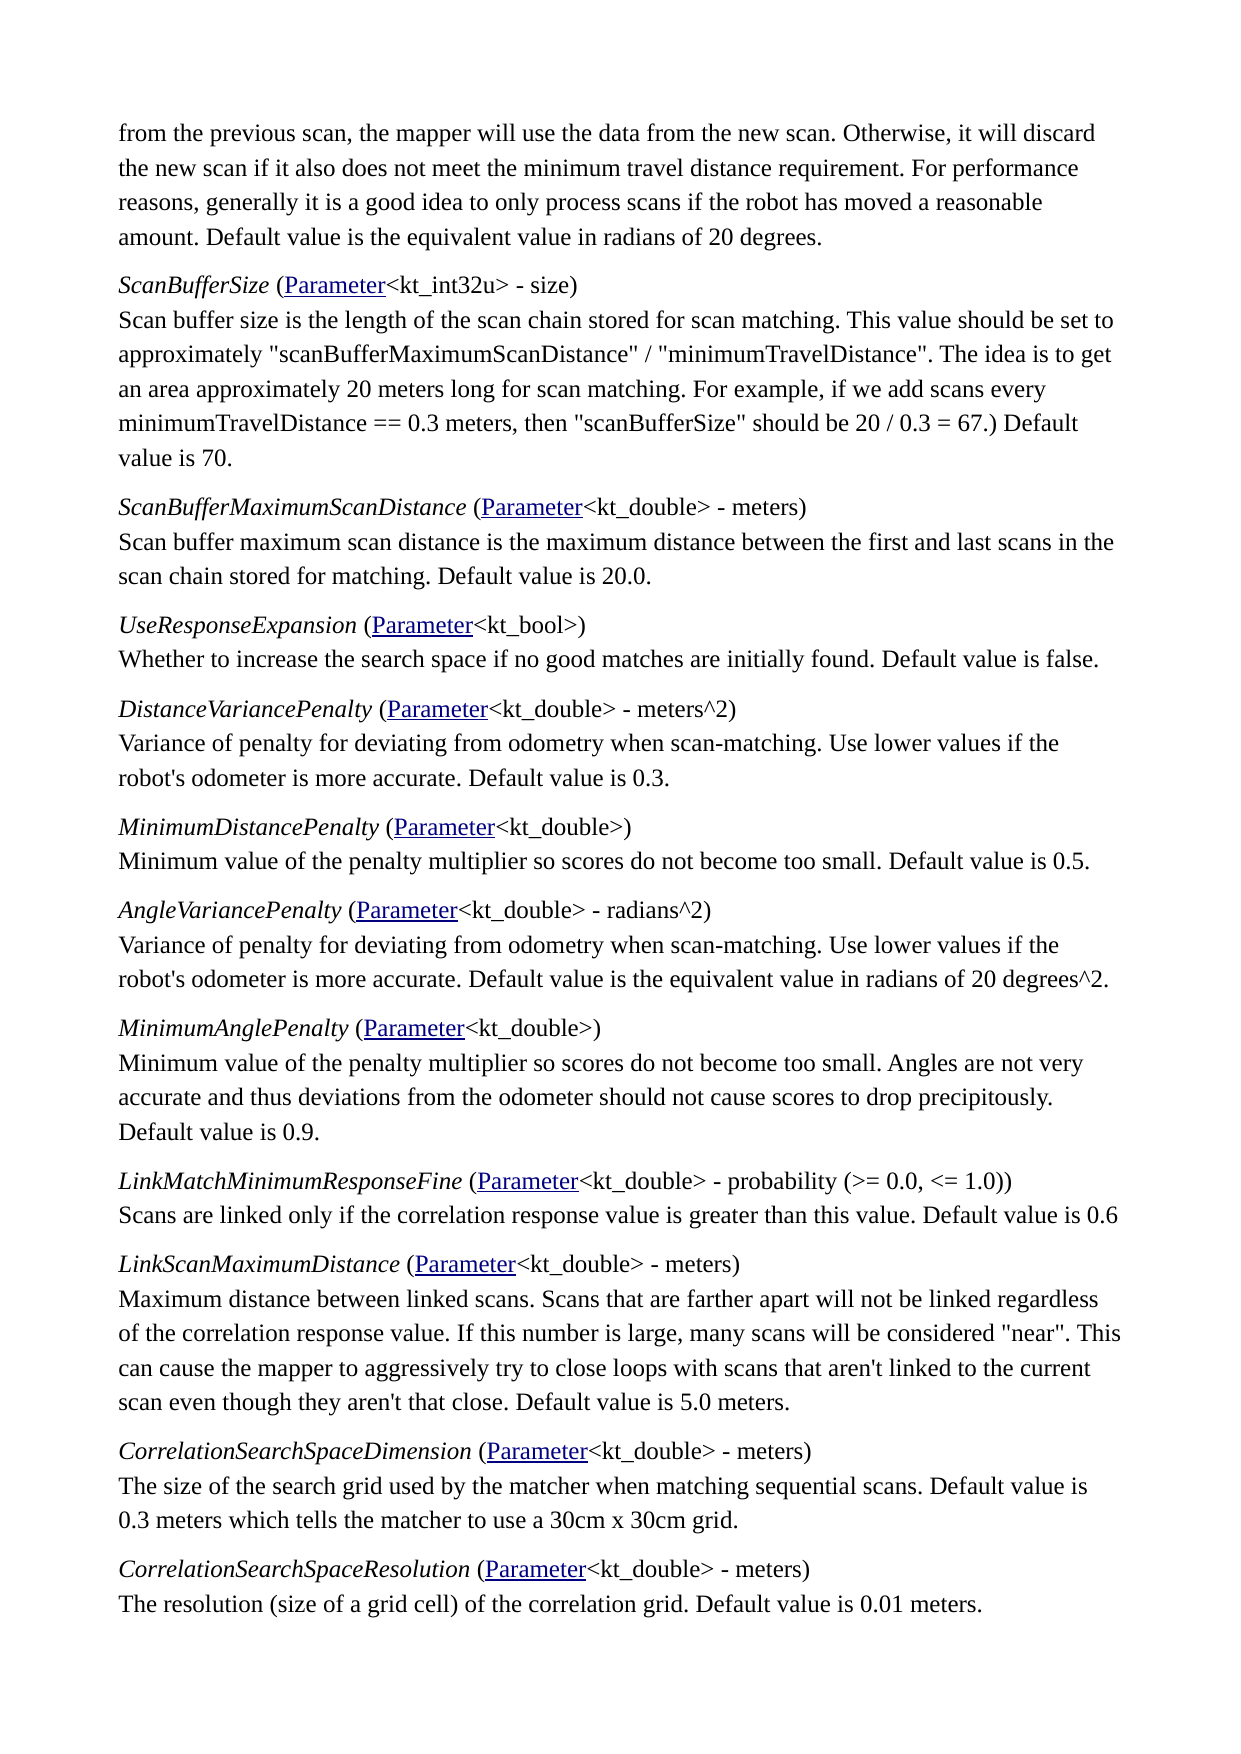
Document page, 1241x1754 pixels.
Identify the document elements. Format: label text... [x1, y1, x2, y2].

text ScanBufferMaximumScanDistance (Parameter<kt_double> - meters) Scan buffer maximum scan distance is the maximum distance between the first and last scans in the scan chain stored for matching. Default value is 20.0. [118, 492, 1122, 590]
text LinkMatchMinimumResponseFine (Parameter<kt_double> - probability (>= 0.0, <= 1.0)) Scans are linked only if the correlation response value is greater than this value. Default value is 0.6 [118, 1166, 1122, 1229]
text UseResponseExpansion (Parameter<kt_bool>) Whether to increase the search space if no good matches are initially found. Default value is false. [118, 610, 1122, 673]
text MinimumAnglePenalty (Parameter<kt_double>) Minimum value of the penalty multiplier so scores do not become too small. Angles are not very accurate and thus deviations from the odometer should not cause scores to drop precipitously. Default value is 0.9. [118, 1013, 1122, 1145]
text from the previous scan, the mapper will use the data from the new scan. Otherwise, it will discard the new scan if it also does not meet the minimum travel distance requirement. For performance reasons, generally it is a good idea to only process scans if the robot has moved a reasonable amount. Default value is the equivalent value in radians of 20 degrees. [118, 118, 1122, 250]
text AngleVariancePenalty (Parameter<kt_double> - radians^2) Variance of penalty for deviating from odometry when scan-matching. Use lower values if the robot's odometer is more accurate. Default value is the equivalent value in radians of 20 degrees^2. [118, 895, 1122, 993]
text CorrelationSearchSpaceResolution (Parameter<kt_double> - meters) The resolution (size of a grid cell) of the correlation grid. Default value is 0.01 meters. [118, 1554, 1122, 1617]
text DistanceVariancePenalty (Parameter<kt_double> - meters^2) Variance of penalty for deviating from odometry when scan-matching. Use lower values if the robot's odometer is more accurate. Default value is 0.3. [118, 694, 1122, 791]
text LinkScanMaximumDistance (Parameter<kt_double> - meters) Maximum distance between linked scans. Scans that are farther apart will not be linked regardless of the correlation response value. If this number is large, many scans will be considered "near". This can cause the mapper to aggressively try to close loops with scans that aren't linked to the current scan even though they aren't that close. Default value is 5.0 meters. [118, 1249, 1122, 1416]
text ScanBufferSize (Parameter<kt_int32u> - size) Scan buffer size is the length of the scan chain stored for scan matching. This value should be set to approximately "scanBufferMaximumScanDistance" / "minimumTravelDistance". The idea is to get an area approximately 20 meters long for scan matching. For example, if we add scans every minimumTravelDistance == 0.3 meters, then "scanBufferSize" should be 20 / 0.3 = 67.) Default value is 70. [118, 271, 1122, 472]
text CorrelationSearchSpaceDimension (Parameter<kt_double> - meters) The size of the search grid used by the matcher when matching sequential scans. Default value is 0.3 meters which tells the matcher to use a 30cm x 30cm grid. [118, 1436, 1122, 1534]
text MinimumDistancePenalty (Parameter<kt_double>) Minimum value of the penalty multiplier so scores do not become too small. Default value is 0.5. [118, 812, 1122, 875]
